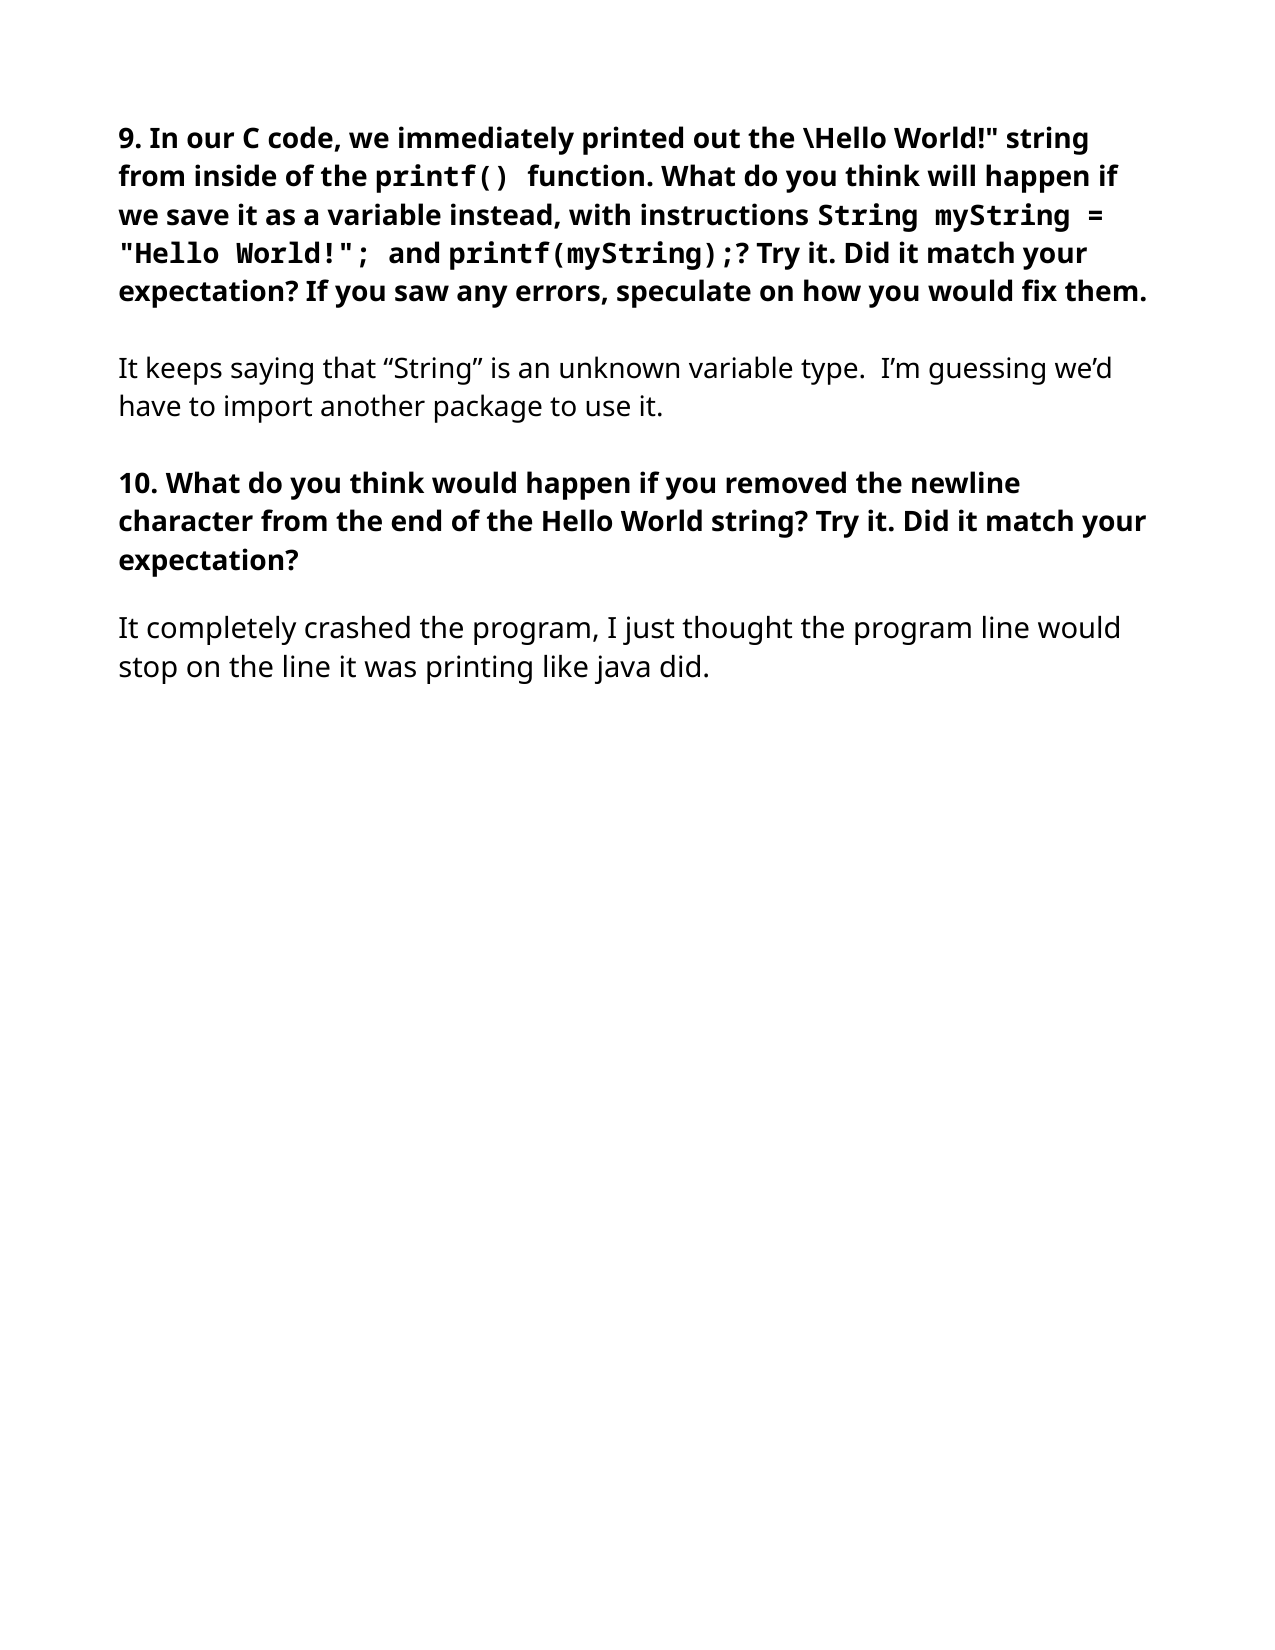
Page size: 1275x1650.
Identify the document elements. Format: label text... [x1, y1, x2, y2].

text 10. What do you think would happen if you removed the newline character from the end of the Hello World string? Try it. Did it match your expectation? [118, 463, 1157, 578]
text It completely crashed the program, I just thought the program line would stop on the line it was printing like java did. [118, 607, 1157, 686]
text 9. In our C code, we immediately printed out the \Hello World!" string from inside of the printf() function. What do you think will happen if we save it as a variable instead, with instructions String myString = "Hello World!"; and printf(myString);? Try it. Did it match your expectation? If you saw any errors, speculate on how you would fix them. [118, 118, 1157, 310]
text It keeps saying that “String” is an unknown variable type. I’m guessing we’d have to import another package to use it. [118, 348, 1157, 425]
